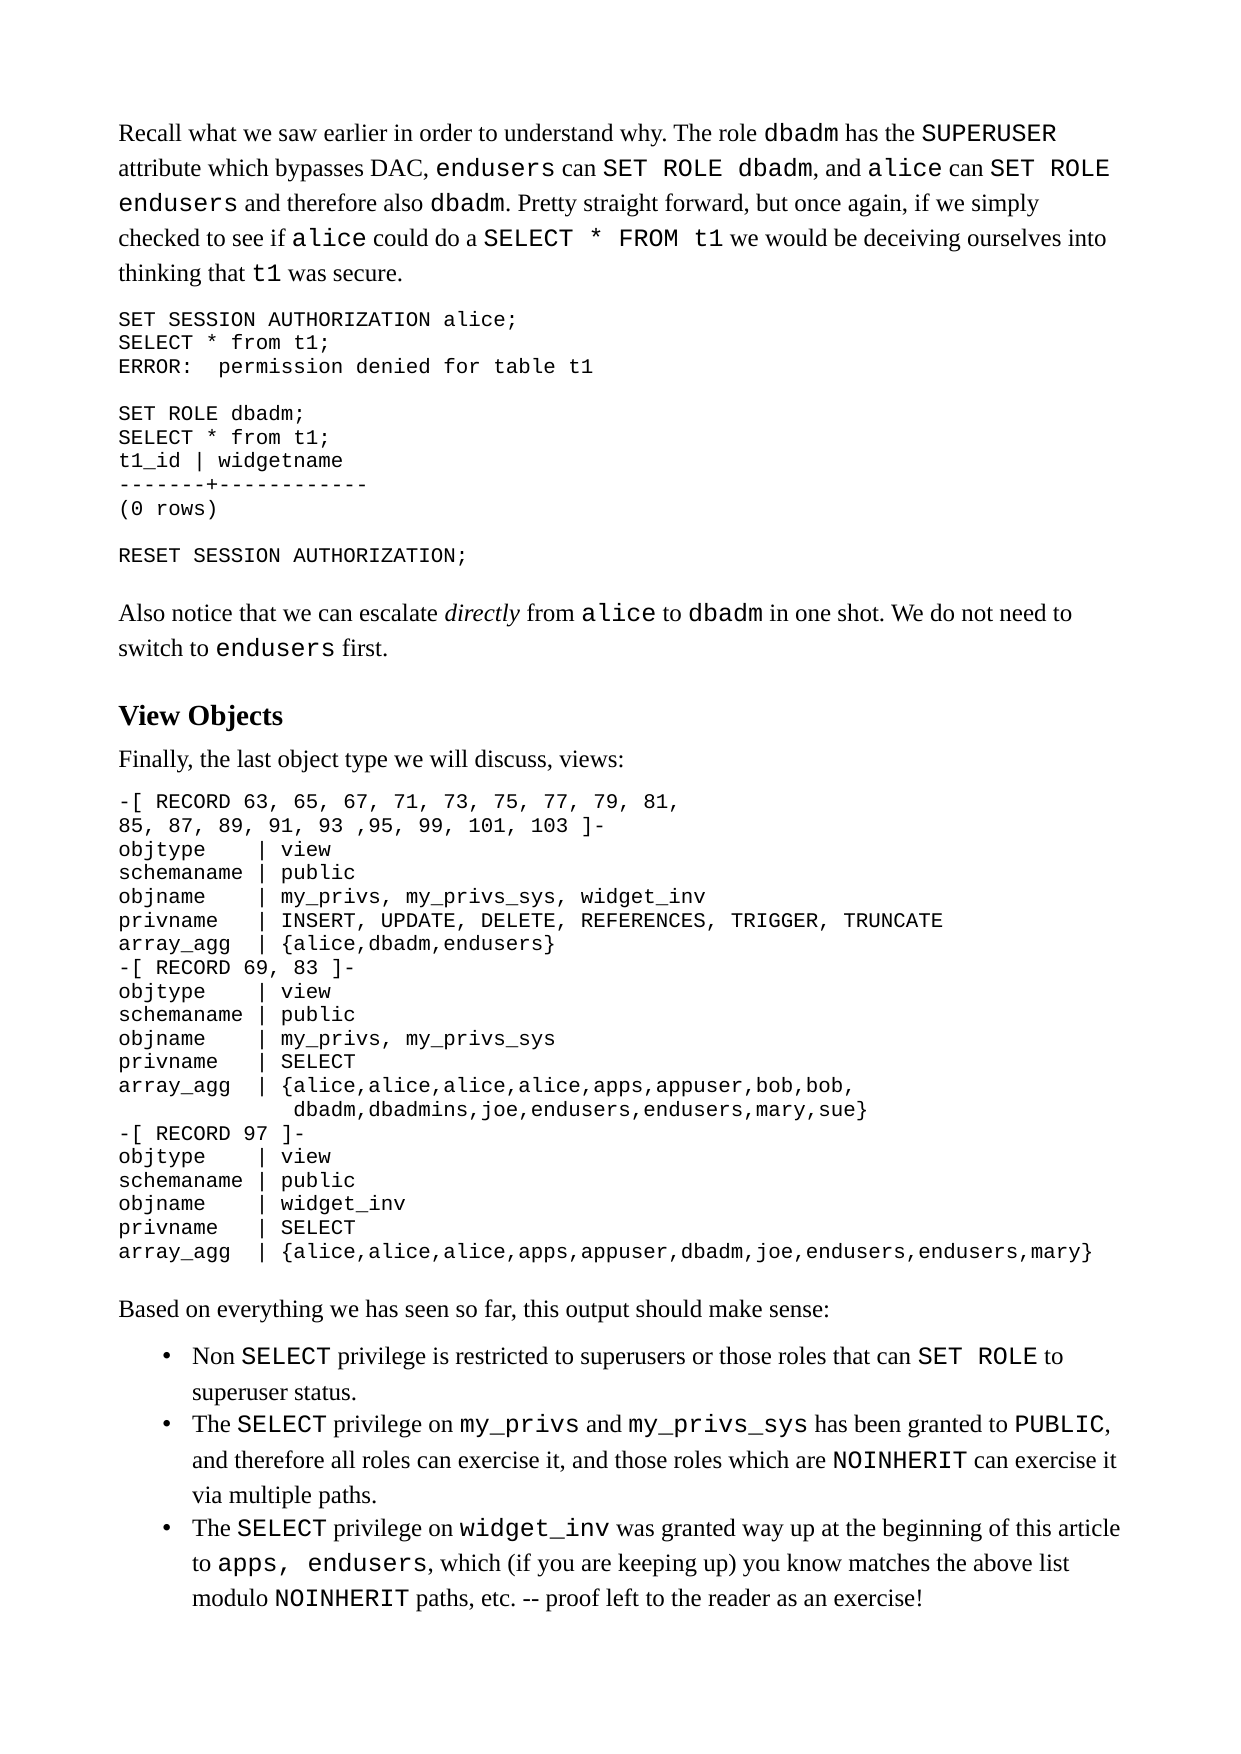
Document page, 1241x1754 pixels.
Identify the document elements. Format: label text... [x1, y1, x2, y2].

text t1_id | widgetname [118, 450, 1122, 474]
text schemaname | public [118, 862, 1122, 886]
text Finally, the last object type we will discuss, views: [118, 744, 1122, 773]
text Recall what we saw earlier in order to understand why. The role dbadm has the SUPERUSER attribute which bypasses DAC, endusers can SET ROLE dbadm, and alice can SET ROLE endusers and therefore also dbadm. Pretty straight forward, but once again, if we simply checked to see if alice could do a SELECT * FROM t1 we would be deceiving ourselves into thinking that t1 was secure. [118, 118, 1122, 289]
text SET ROLE dbadm; [118, 403, 1122, 427]
text Also notice that we can escalate directly from alice to dbadm in one shot. We do not need to switch to endusers first. [118, 598, 1122, 664]
text SELECT * from t1; [118, 427, 1122, 450]
text objname | my_privs, my_privs_sys [118, 1028, 1122, 1052]
text objtype | view [118, 839, 1122, 862]
text 85, 87, 89, 91, 93 ,95, 99, 101, 103 ]- [118, 815, 1122, 839]
subtitle View Objects [118, 698, 1122, 731]
text array_agg | {alice,alice,alice,alice,apps,appuser,bob,bob, [118, 1075, 1122, 1099]
text schemaname | public [118, 1170, 1122, 1193]
text array_agg | {alice,alice,alice,apps,appuser,dbadm,joe,endusers,endusers,mary} [118, 1241, 1122, 1264]
text ERROR: permission denied for table t1 [118, 356, 1122, 379]
text SET SESSION AUTHORIZATION alice; [118, 308, 1122, 332]
text privname | INSERT, UPDATE, DELETE, REFERENCES, TRIGGER, TRUNCATE [118, 910, 1122, 933]
text array_agg | {alice,dbadm,endusers} [118, 933, 1122, 957]
text -------+------------ [118, 474, 1122, 498]
text (0 rows) [118, 498, 1122, 521]
text schemaname | public [118, 1004, 1122, 1028]
text objtype | view [118, 981, 1122, 1004]
list Non SELECT privilege is restricted to superusers or those roles that can SET ROLE to superuser status. [162, 1341, 1122, 1405]
text -[ RECORD 63, 65, 67, 71, 73, 75, 77, 79, 81, [118, 791, 1122, 815]
list The SELECT privilege on widget_inv was granted way up at the beginning of this article to apps, endusers, which (if you are keeping up) you know matches the above list modulo NOINHERIT paths, etc. -- proof left to the reader as an exercise! [162, 1513, 1122, 1614]
text dbadm,dbadmins,joe,endusers,endusers,mary,sue} [118, 1099, 1122, 1122]
text -[ RECORD 69, 83 ]- [118, 957, 1122, 981]
text RESET SESSION AUTHORIZATION; [118, 545, 1122, 569]
text SELECT * from t1; [118, 332, 1122, 356]
text privname | SELECT [118, 1052, 1122, 1075]
text Based on everything we has seen so far, this output should make sense: [118, 1294, 1122, 1323]
text objtype | view [118, 1146, 1122, 1170]
text objname | widget_inv [118, 1193, 1122, 1217]
text -[ RECORD 97 ]- [118, 1122, 1122, 1146]
list The SELECT privilege on my_privs and my_privs_sys has been granted to PUBLIC, and therefore all roles can exercise it, and those roles which are NOINHERIT can exercise it via multiple paths. [162, 1409, 1122, 1508]
text privname | SELECT [118, 1217, 1122, 1241]
text objname | my_privs, my_privs_sys, widget_inv [118, 886, 1122, 910]
